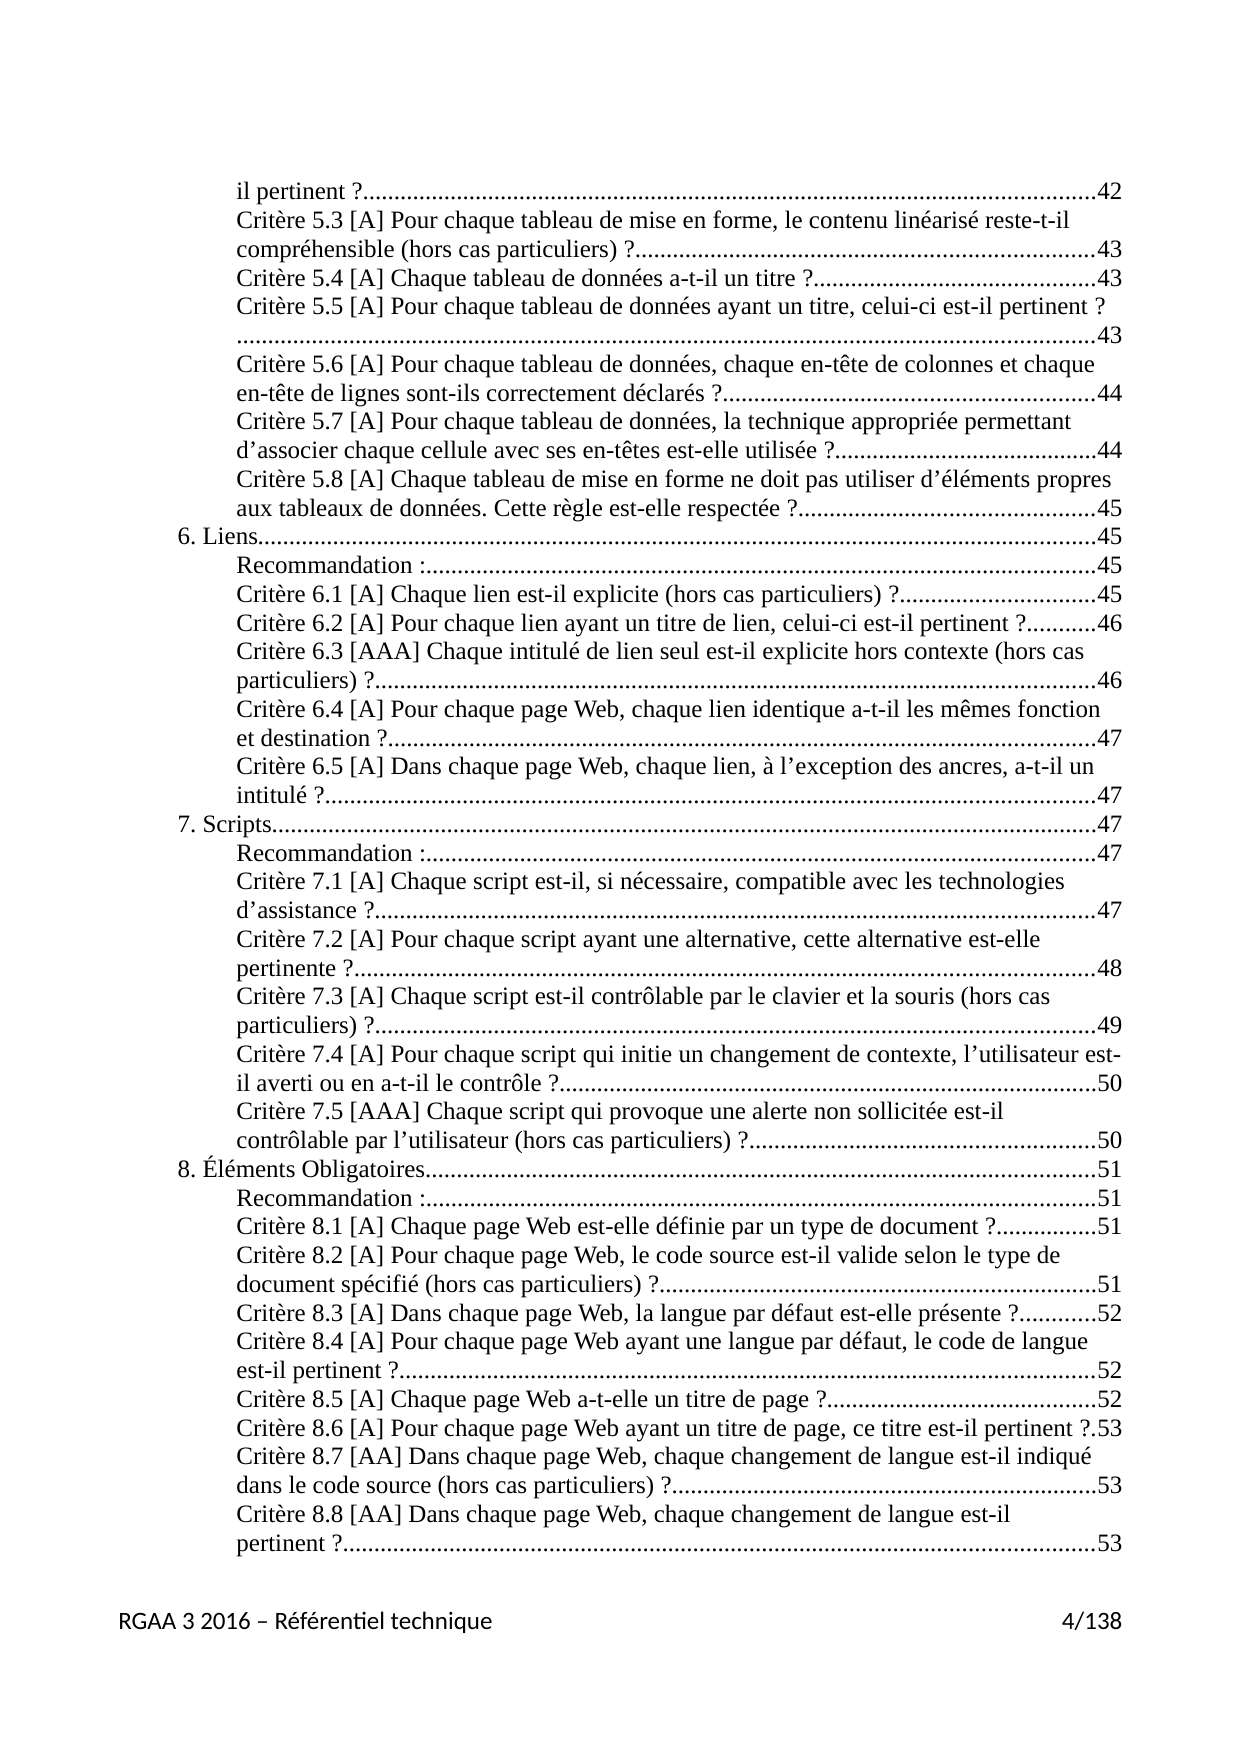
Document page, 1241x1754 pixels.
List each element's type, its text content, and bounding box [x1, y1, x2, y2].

text Critère 8.6 [A] Pour chaque page Web ayant un titre de page, ce titre est-il pertinent ? 53 [236, 1413, 1122, 1441]
text Critère 6.2 [A] Pour chaque lien ayant un titre de lien, celui-ci est-il pertinent ? 46 [236, 608, 1122, 636]
text Critère 5.7 [A] Pour chaque tableau de données, la technique appropriée permettant d’associer chaque cellule avec ses en-têtes est-elle utilisée ? 44 [236, 406, 1122, 464]
text 8. Éléments Obligatoires 51 [177, 1154, 1122, 1183]
text Critère 5.8 [A] Chaque tableau de mise en forme ne doit pas utiliser d’éléments propres aux tableaux de données. Cette règle est-elle respectée ? 45 [236, 464, 1122, 521]
text Critère 6.5 [A] Dans chaque page Web, chaque lien, à l’exception des ancres, a-t-il un intitulé ? 47 [236, 751, 1122, 809]
text Critère 8.1 [A] Chaque page Web est-elle définie par un type de document ? 51 [236, 1211, 1122, 1240]
text Critère 5.2 [A] Pour chaque tableau de données complexe ayant un résumé, celui-ci est-il pertinent ? 42 [236, 176, 1122, 205]
text Critère 5.3 [A] Pour chaque tableau de mise en forme, le contenu linéarisé reste-t-il compréhensible (hors cas particuliers) ? 43 [236, 205, 1122, 263]
text 6. Liens 45 [177, 521, 1122, 550]
text Critère 5.6 [A] Pour chaque tableau de données, chaque en-tête de colonnes et chaque en-tête de lignes sont-ils correctement déclarés ? 44 [236, 349, 1122, 406]
text Critère 5.4 [A] Chaque tableau de données a-t-il un titre ? 43 [236, 263, 1122, 291]
text Critère 8.2 [A] Pour chaque page Web, le code source est-il valide selon le type de document spécifié (hors cas particuliers) ? 51 [236, 1240, 1122, 1298]
text Recommandation : 51 [236, 1183, 1122, 1211]
text Critère 7.4 [A] Pour chaque script qui initie un changement de contexte, l’utilisateur est-il averti ou en a-t-il le contrôle ? 50 [236, 1039, 1122, 1096]
text Critère 6.1 [A] Chaque lien est-il explicite (hors cas particuliers) ? 45 [236, 579, 1122, 608]
text Critère 8.5 [A] Chaque page Web a-t-elle un titre de page ? 52 [236, 1384, 1122, 1413]
text Critère 8.3 [A] Dans chaque page Web, la langue par défaut est-elle présente ? 52 [236, 1298, 1122, 1326]
text Recommandation : 45 [236, 550, 1122, 579]
text Critère 5.5 [A] Pour chaque tableau de données ayant un titre, celui-ci est-il pertinent ? 43 [236, 291, 1122, 349]
text Recommandation : 47 [236, 838, 1122, 866]
text Critère 7.5 [AAA] Chaque script qui provoque une alerte non sollicitée est-il contrôlable par l’utilisateur (hors cas particuliers) ? 50 [236, 1096, 1122, 1154]
text Critère 7.1 [A] Chaque script est-il, si nécessaire, compatible avec les technologies d’assistance ? 47 [236, 866, 1122, 924]
text Critère 7.2 [A] Pour chaque script ayant une alternative, cette alternative est-elle pertinente ? 48 [236, 924, 1122, 981]
text Critère 6.3 [AAA] Chaque intitulé de lien seul est-il explicite hors contexte (hors cas particuliers) ? 46 [236, 636, 1122, 694]
text Critère 7.3 [A] Chaque script est-il contrôlable par le clavier et la souris (hors cas particuliers) ? 49 [236, 981, 1122, 1039]
text Critère 6.4 [A] Pour chaque page Web, chaque lien identique a-t-il les mêmes fonction et destination ? 47 [236, 694, 1122, 751]
text Critère 8.7 [AA] Dans chaque page Web, chaque changement de langue est-il indiqué dans le code source (hors cas particuliers) ? 53 [236, 1441, 1122, 1499]
text Critère 8.8 [AA] Dans chaque page Web, chaque changement de langue est-il pertinent ? 53 [236, 1499, 1122, 1556]
text 7. Scripts 47 [177, 809, 1122, 838]
text Critère 8.4 [A] Pour chaque page Web ayant une langue par défaut, le code de langue est-il pertinent ? 52 [236, 1326, 1122, 1384]
